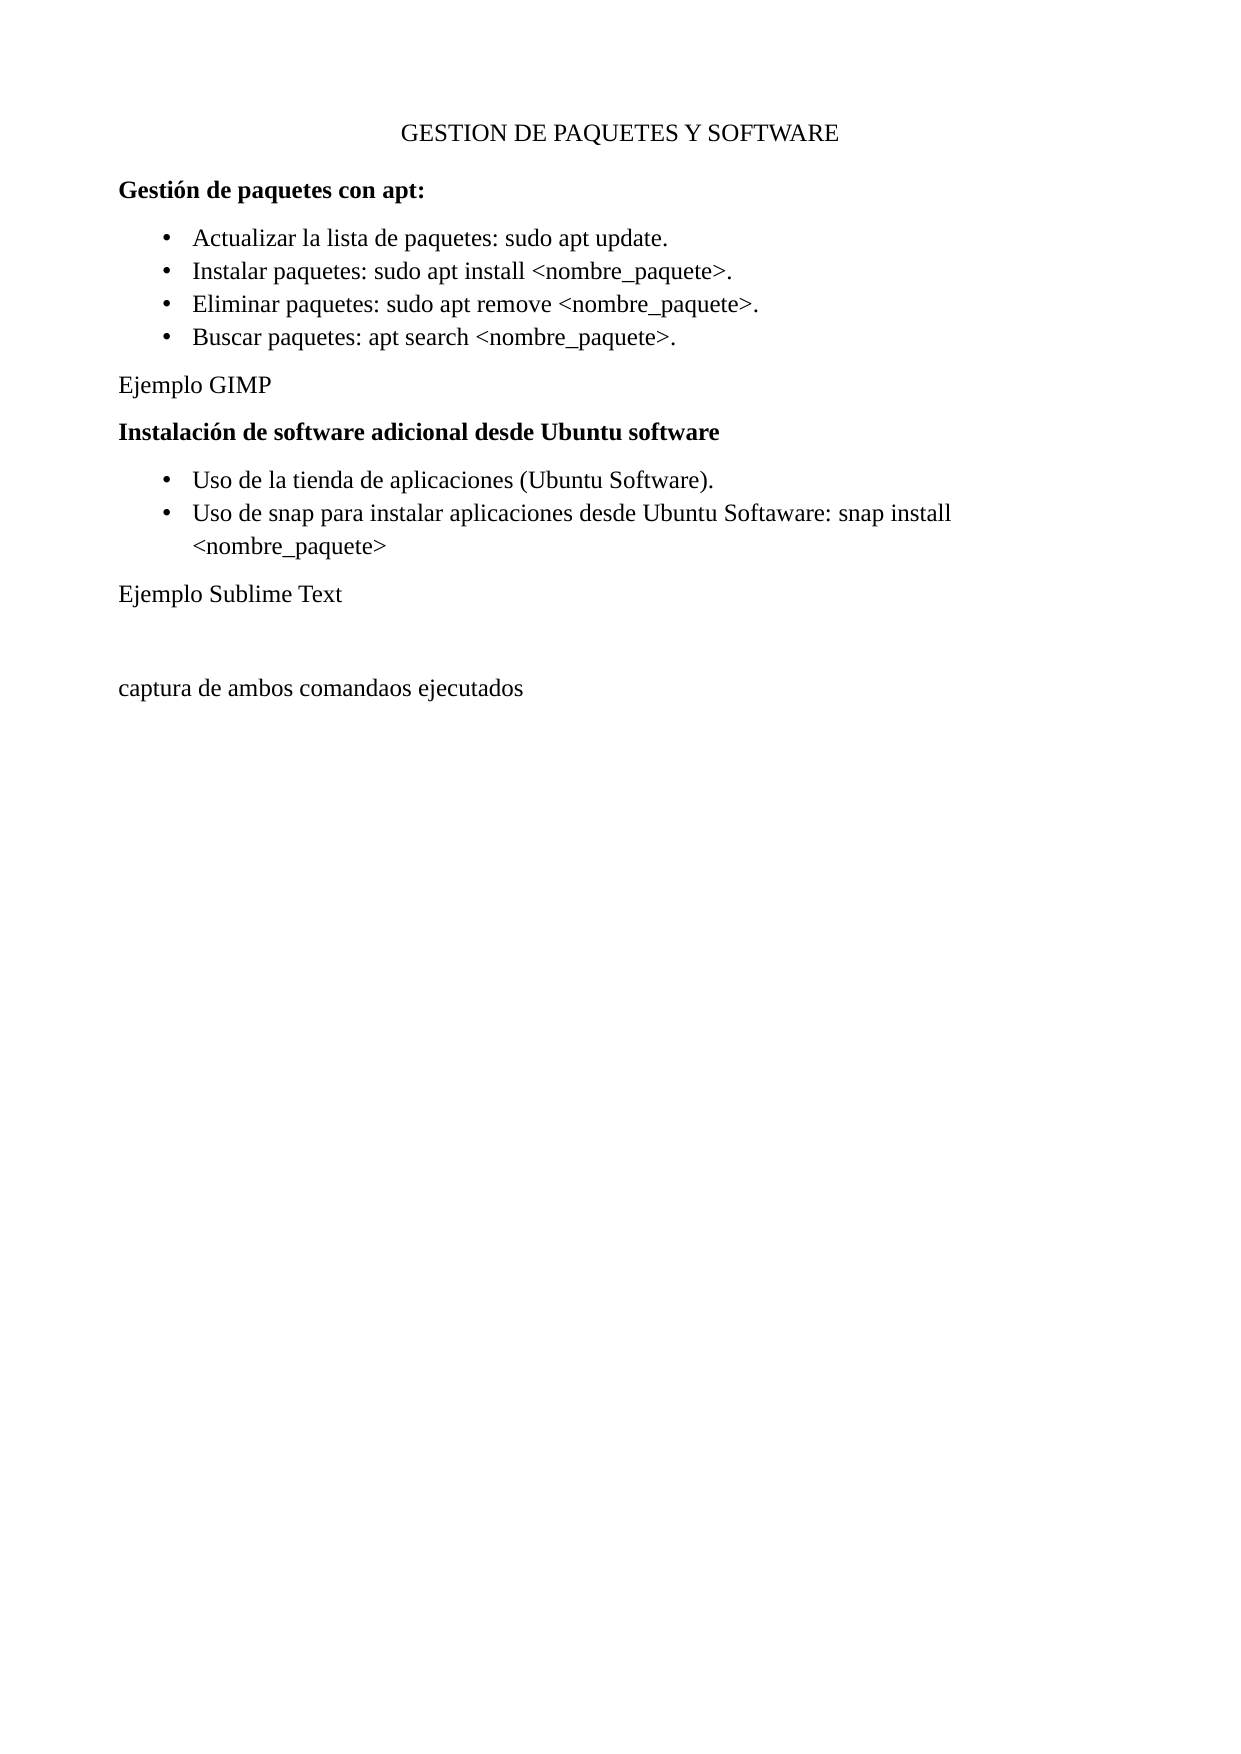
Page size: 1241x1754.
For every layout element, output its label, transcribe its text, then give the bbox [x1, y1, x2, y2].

text captura de ambos comandaos ejecutados [118, 673, 1122, 702]
text Gestión de paquetes con apt: [118, 176, 1122, 204]
list Uso de la tienda de aplicaciones (Ubuntu Software). [162, 465, 1122, 494]
list Buscar paquetes: apt search <nombre_paquete>. [162, 322, 1122, 351]
list Actualizar la lista de paquetes: sudo apt update. [162, 223, 1122, 252]
list Uso de snap para instalar aplicaciones desde Ubuntu Softaware: snap install <nombre_paquete> [162, 498, 1122, 560]
text Ejemplo Sublime Text [118, 579, 1122, 607]
text Instalación de software adicional desde Ubuntu software [118, 417, 1122, 446]
text Ejemplo GIMP [118, 370, 1122, 399]
list Instalar paquetes: sudo apt install <nombre_paquete>. [162, 256, 1122, 285]
text GESTION DE PAQUETES Y SOFTWARE [118, 118, 1122, 147]
list Eliminar paquetes: sudo apt remove <nombre_paquete>. [162, 289, 1122, 318]
